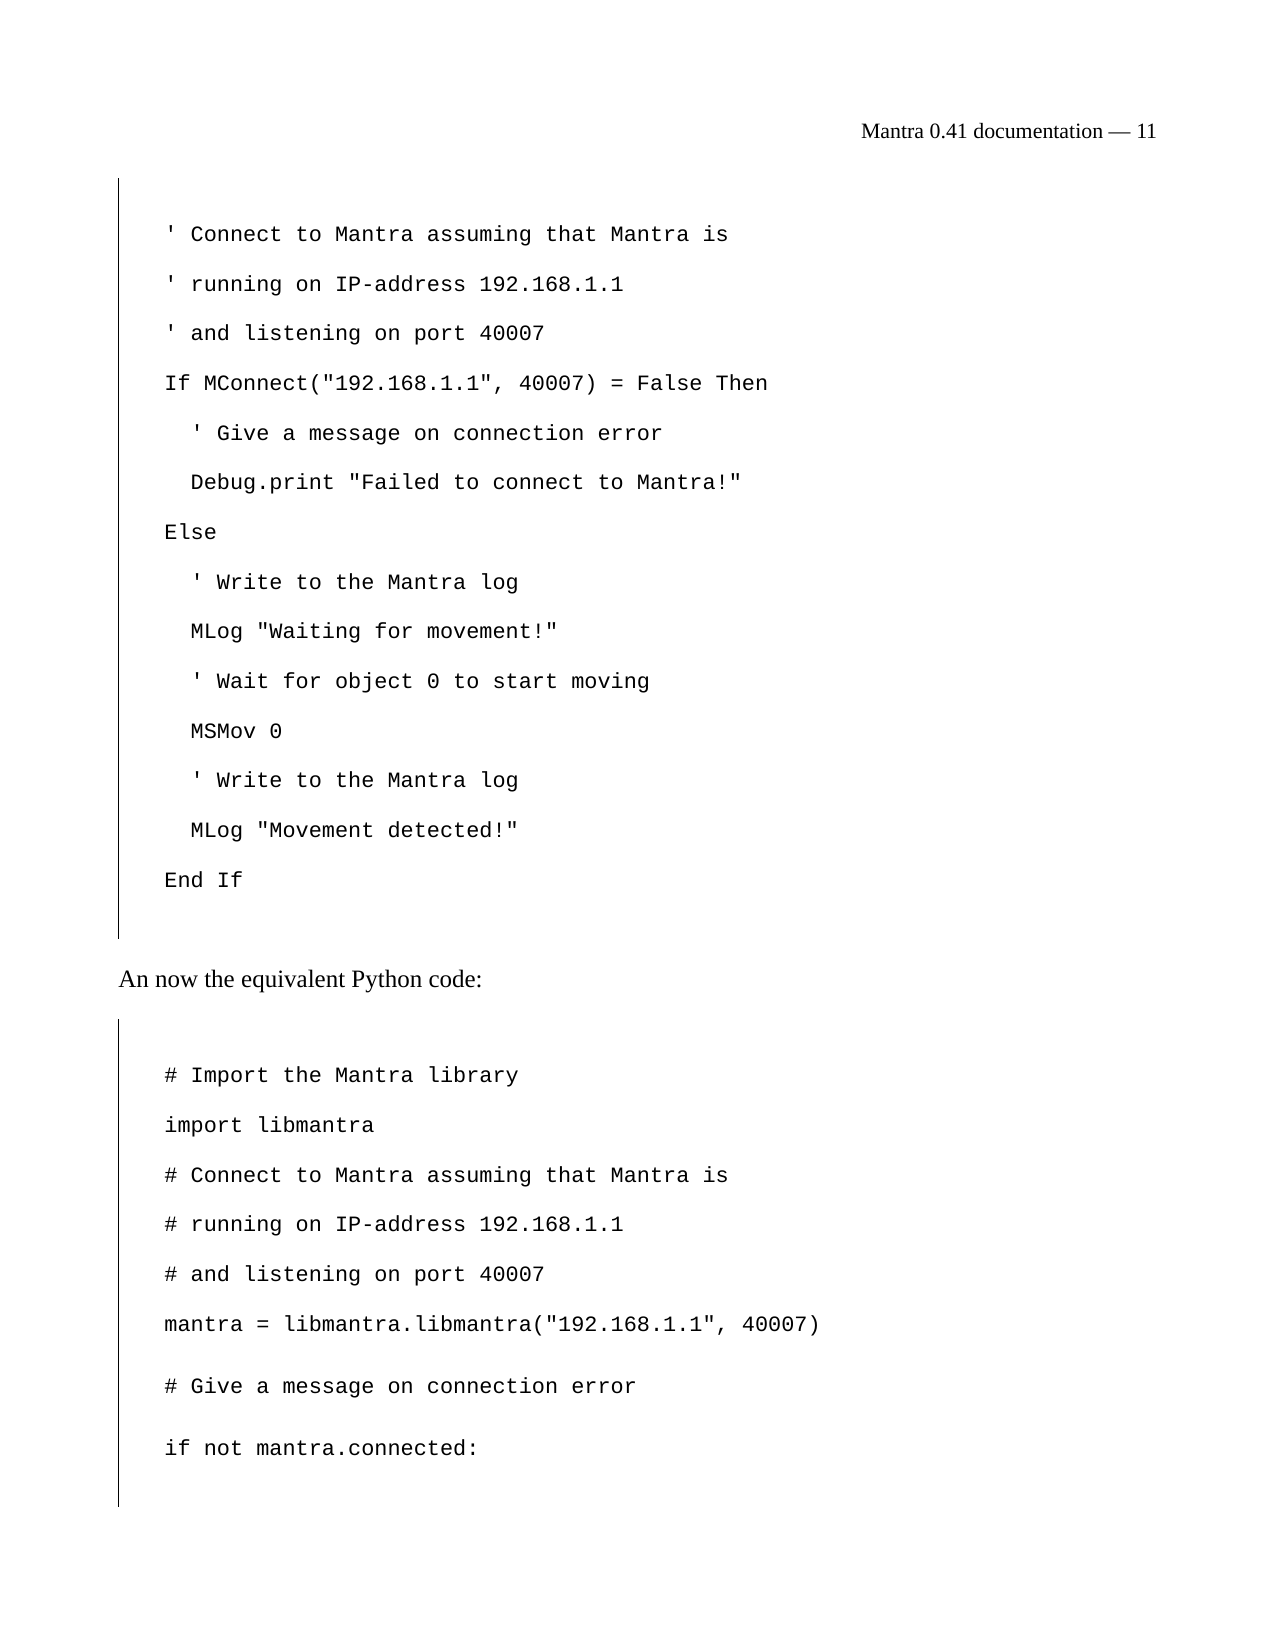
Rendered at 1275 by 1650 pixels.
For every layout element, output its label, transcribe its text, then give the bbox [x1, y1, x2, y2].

text MLog "Movement detected!" [119, 774, 1157, 824]
text # and listening on port 40007 [119, 1218, 1157, 1268]
text Else [119, 476, 1157, 526]
text MLog "Waiting for movement!" [119, 576, 1157, 625]
text If MConnect("192.168.1.1", 40007) = False Then [119, 327, 1157, 377]
text ' and listening on port 40007 [119, 277, 1157, 327]
text ' running on IP-address 192.168.1.1 [119, 228, 1157, 277]
text End If [119, 824, 1157, 939]
text # Import the Mantra library [119, 1019, 1157, 1069]
text MSMov 0 [119, 675, 1157, 725]
text ' Write to the Mantra log [119, 725, 1157, 774]
text An now the equivalent Python code: [118, 964, 1157, 992]
text ' Write to the Mantra log [119, 526, 1157, 576]
text ' Wait for object 0 to start moving [119, 625, 1157, 675]
text import libmantra [119, 1069, 1157, 1119]
text # Give a message on connection error [119, 1330, 1157, 1392]
text # running on IP-address 192.168.1.1 [119, 1168, 1157, 1218]
text mantra = libmantra.libmantra("192.168.1.1", 40007) [119, 1268, 1157, 1330]
text ' Connect to Mantra assuming that Mantra is [119, 178, 1157, 228]
text if not mantra.connected: [119, 1392, 1157, 1507]
text Debug.print "Failed to connect to Mantra!" [119, 427, 1157, 476]
text # Connect to Mantra assuming that Mantra is [119, 1119, 1157, 1168]
text ' Give a message on connection error [119, 377, 1157, 427]
